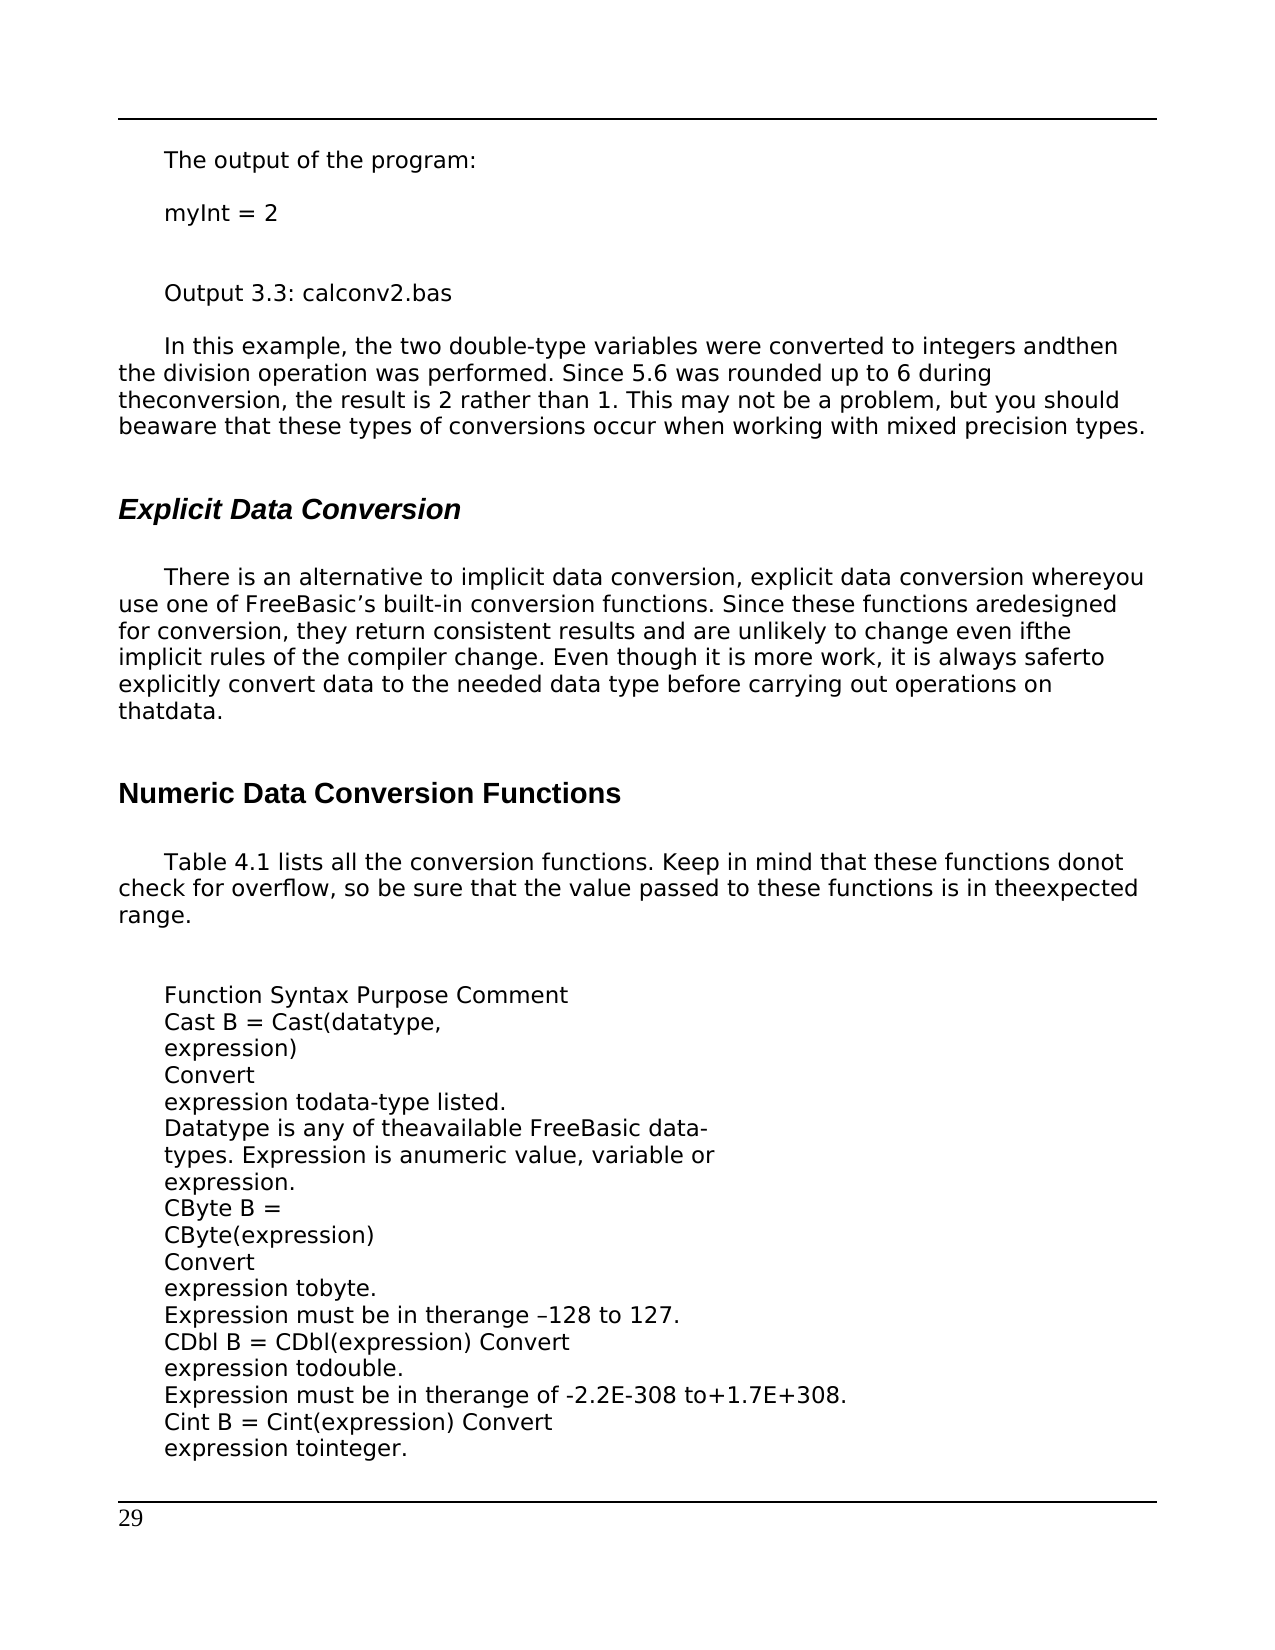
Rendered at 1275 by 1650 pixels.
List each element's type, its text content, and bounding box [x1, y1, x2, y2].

text There is an alternative to implicit data conversion, explicit data conversion whereyou use one of FreeBasic’s built-in conversion functions. Since these functions aredesigned for conversion, they return consistent results and are unlikely to change even ifthe implicit rules of the compiler change. Even though it is more work, it is always saferto explicitly convert data to the needed data type before carrying out operations on thatdata. [118, 564, 1157, 724]
text The output of the program: [118, 147, 1157, 173]
text CByte(expression) [118, 1222, 1157, 1249]
text Convert [118, 1249, 1157, 1276]
text expression. [118, 1169, 1157, 1196]
text types. Expression is anumeric value, variable or [118, 1142, 1157, 1169]
text Function Syntax Purpose Comment [118, 982, 1157, 1009]
text Cast B = Cast(datatype, [118, 1009, 1157, 1036]
text expression) [118, 1036, 1157, 1062]
text In this example, the two double-type variables were converted to integers andthen the division operation was performed. Since 5.6 was rounded up to 6 during theconversion, the result is 2 rather than 1. This may not be a problem, but you should beaware that these types of conversions occur when working with mixed precision types. [118, 333, 1157, 440]
subtitle Numeric Data Conversion Functions [118, 776, 1157, 810]
text Cint B = Cint(expression) Convert [118, 1409, 1157, 1436]
text expression todata-type listed. [118, 1089, 1157, 1116]
text Datatype is any of theavailable FreeBasic data- [118, 1116, 1157, 1142]
subtitle Explicit Data Conversion [118, 492, 1157, 525]
text Expression must be in therange of -2.2E-308 to+1.7E+308. [118, 1382, 1157, 1409]
text Expression must be in therange –128 to 127. [118, 1302, 1157, 1329]
text expression tointeger. [118, 1436, 1157, 1462]
text myInt = 2 [118, 200, 1157, 227]
text expression tobyte. [118, 1276, 1157, 1302]
text Output 3.3: calconv2.bas [118, 280, 1157, 307]
text CByte B = [118, 1196, 1157, 1222]
text CDbl B = CDbl(expression) Convert [118, 1329, 1157, 1356]
text Convert [118, 1062, 1157, 1089]
text Table 4.1 lists all the conversion functions. Keep in mind that these functions donot check for overflow, so be sure that the value passed to these functions is in theexpected range. [118, 849, 1157, 929]
text expression todouble. [118, 1356, 1157, 1382]
